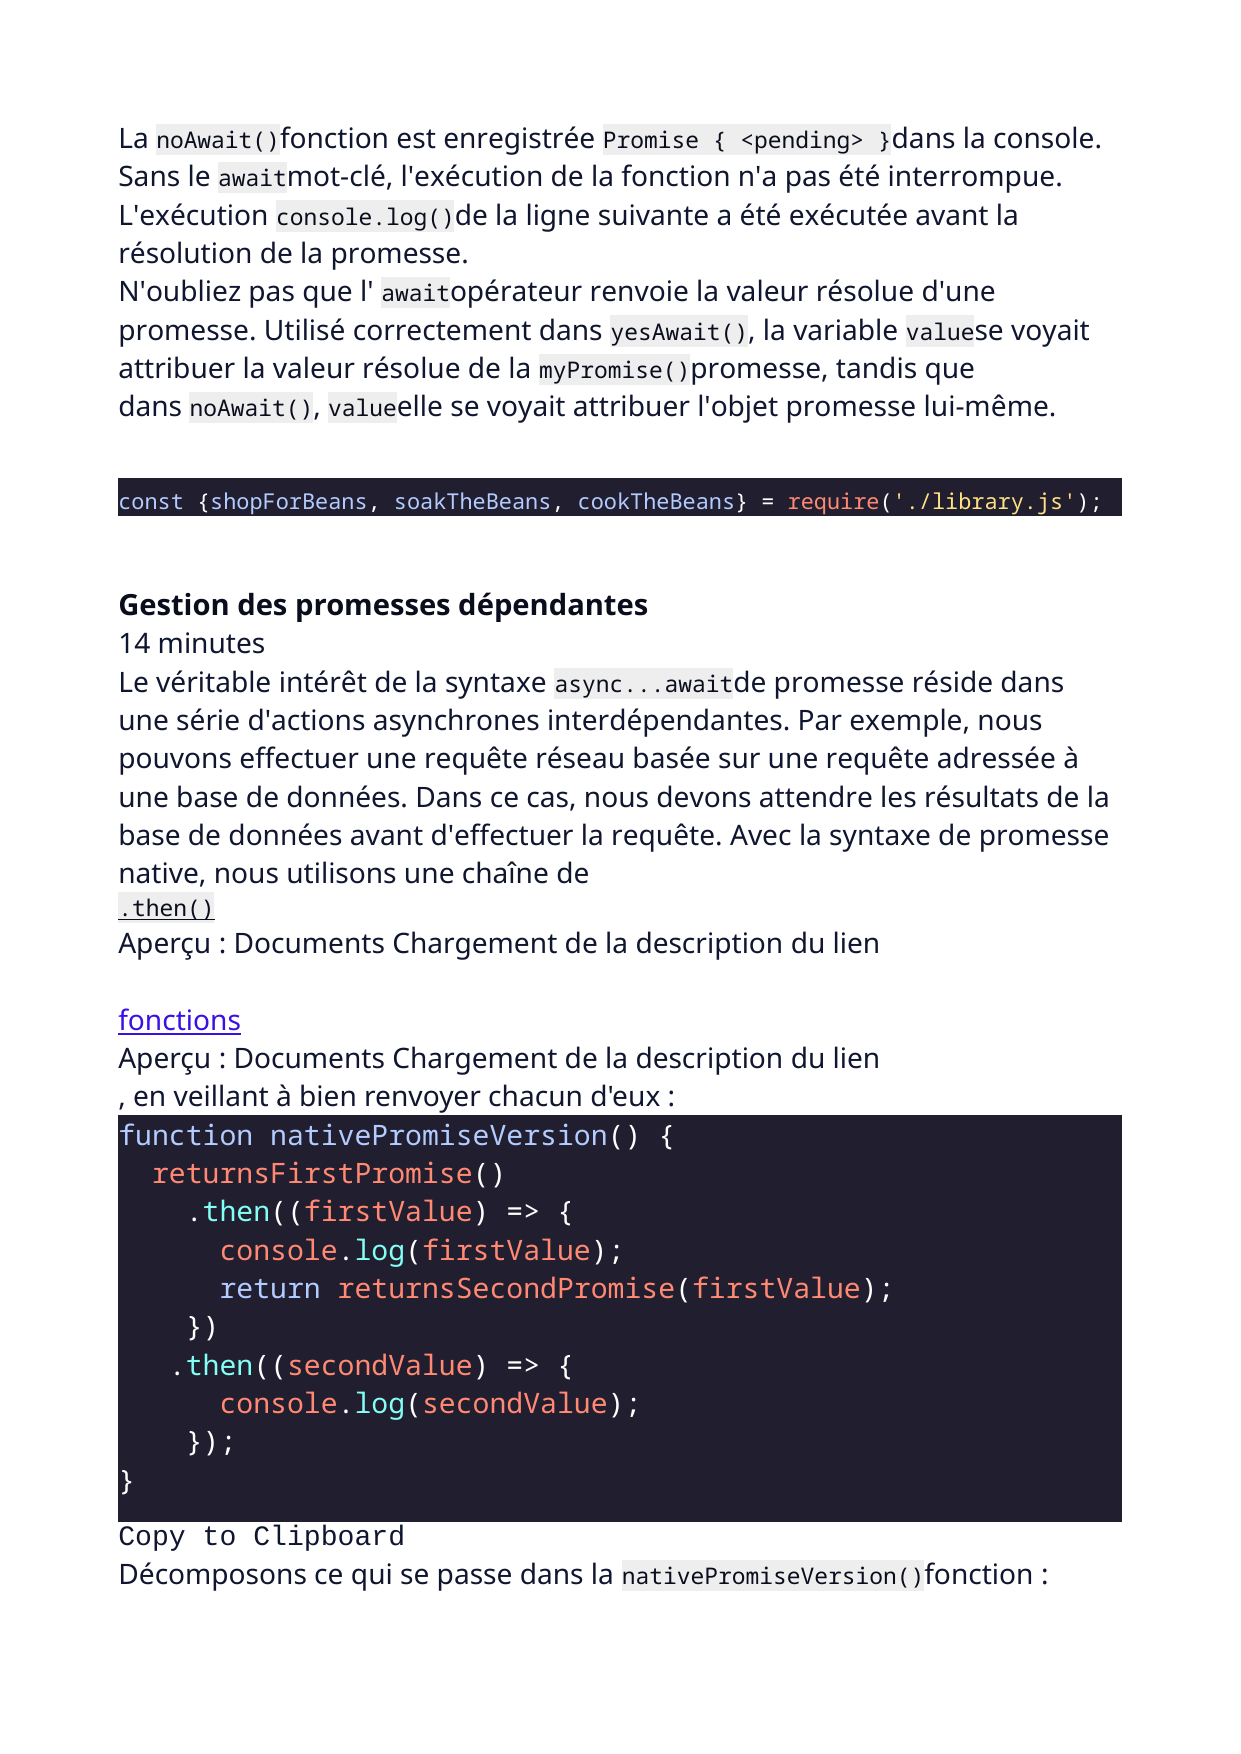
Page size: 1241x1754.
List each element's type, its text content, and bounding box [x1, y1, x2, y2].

text const {shopForBeans, soakTheBeans, cookTheBeans} = require('./library.js'); [118, 478, 1122, 516]
text La noAwait()fonction est enregistrée Promise { <pending> }dans la console. Sans le awaitmot-clé, l'exécution de la fonction n'a pas été interrompue. L'exécution console.log()de la ligne suivante a été exécutée avant la résolution de la promesse. [118, 118, 1122, 271]
text fonctions [118, 1000, 1122, 1038]
text Le véritable intérêt de la syntaxe async...awaitde promesse réside dans une série d'actions asynchrones interdépendantes. Par exemple, nous pouvons effectuer une requête réseau basée sur une requête adressée à une base de données. Dans ce cas, nous devons attendre les résultats de la base de données avant d'effectuer la requête. Avec la syntaxe de promesse native, nous utilisons une chaîne de [118, 662, 1122, 892]
text .then() [118, 892, 1122, 923]
text 14 minutes [118, 624, 1122, 662]
text Aperçu : Documents Chargement de la description du lien [118, 923, 1122, 962]
text Aperçu : Documents Chargement de la description du lien [118, 1038, 1122, 1077]
subtitle Gestion des promesses dépendantes [118, 584, 1122, 624]
text Copy to Clipboard [118, 1522, 1122, 1554]
text N'oubliez pas que l' awaitopérateur renvoie la valeur résolue d'une promesse. Utilisé correctement dans yesAwait(), la variable valuese voyait attribuer la valeur résolue de la myPromise()promesse, tandis que dans noAwait(), valueelle se voyait attribuer l'objet promesse lui-même. [118, 271, 1122, 425]
text Décomposons ce qui se passe dans la nativePromiseVersion()fonction : [118, 1554, 1122, 1592]
text , en veillant à bien renvoyer chacun d'eux : [118, 1077, 1122, 1115]
text function nativePromiseVersion() { returnsFirstPromise() .then((firstValue) => { console.log(firstValue); return returnsSecondPromise(firstValue); }) .then((secondValue) => { console.log(secondValue); }); } [118, 1115, 1122, 1522]
